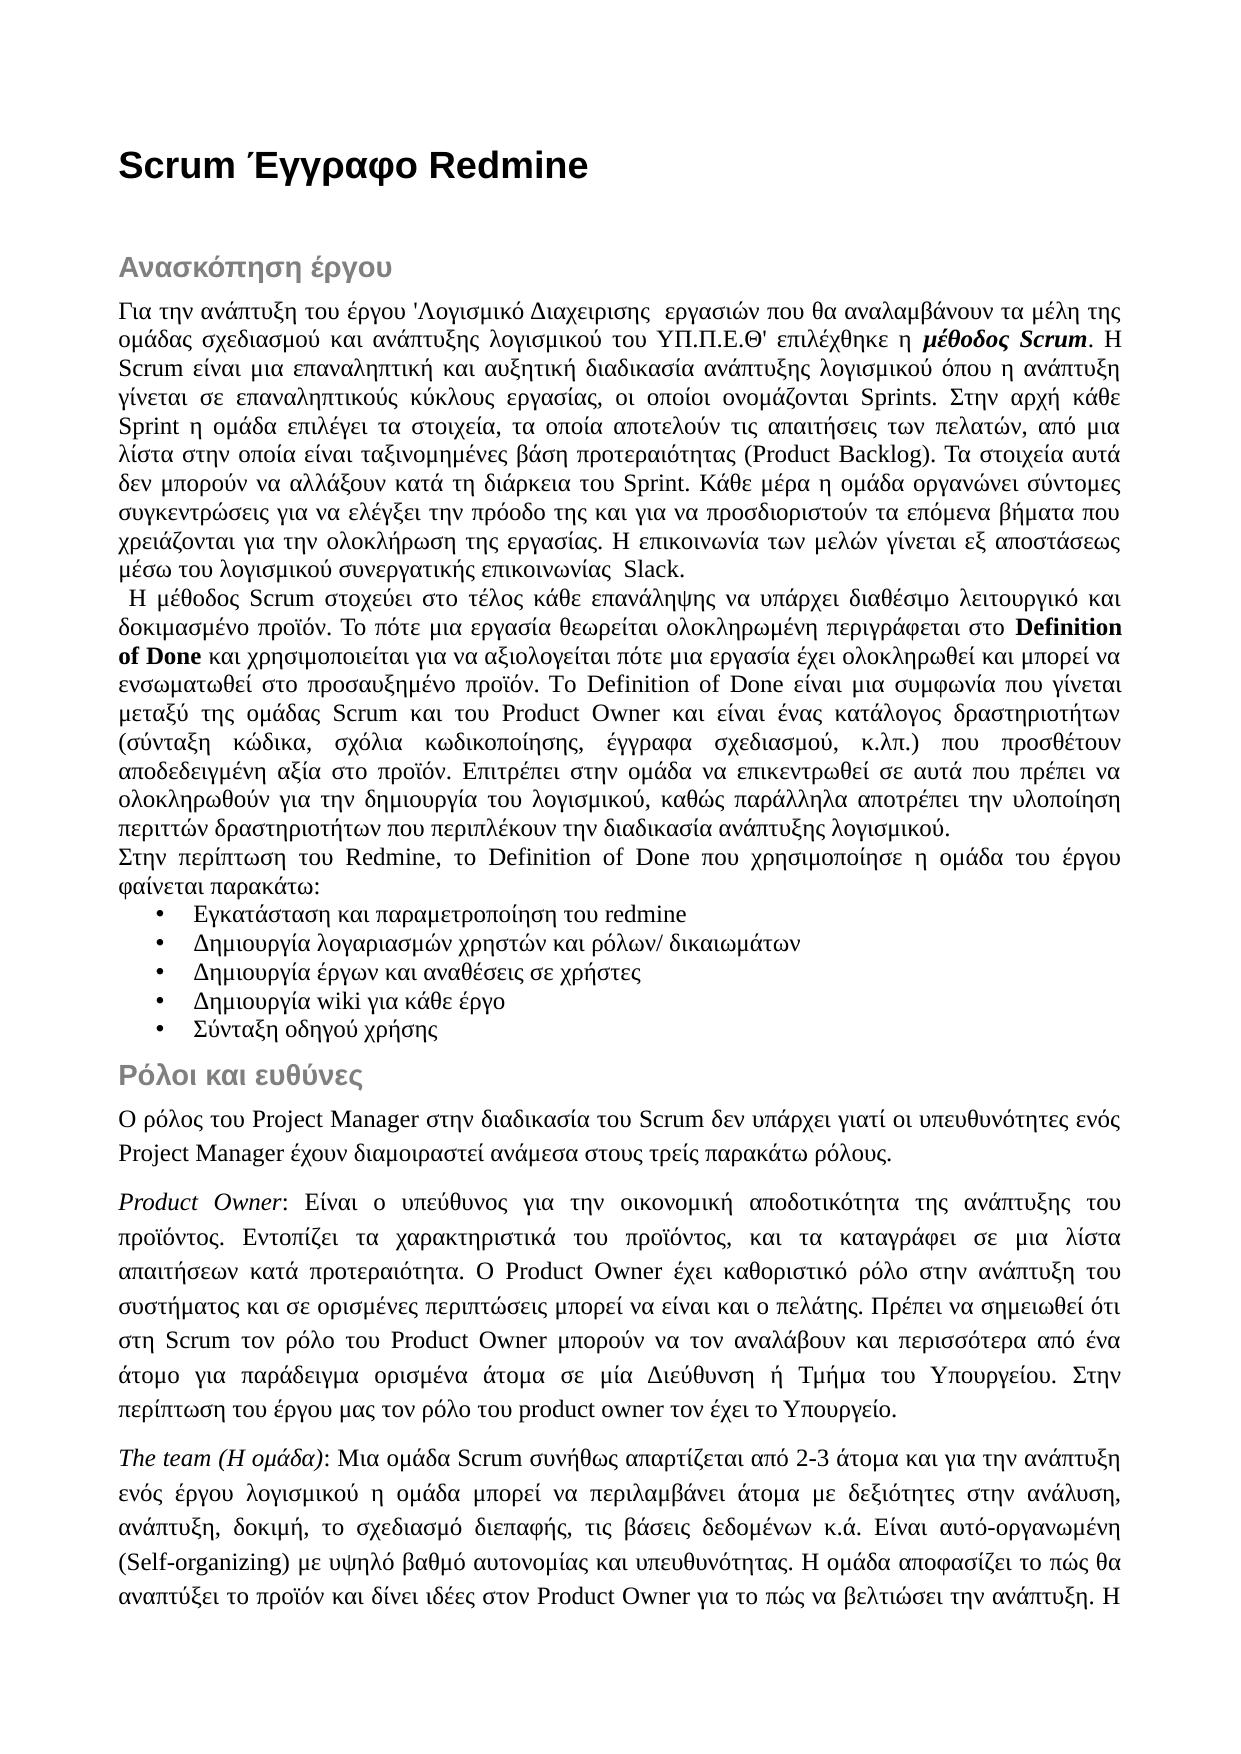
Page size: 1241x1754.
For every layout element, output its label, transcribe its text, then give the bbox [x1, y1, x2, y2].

subtitle Ρόλοι και ευθύνες [118, 1058, 1122, 1091]
text The team (Η ομάδα): Μια ομάδα Scrum συνήθως απαρτίζεται από 2-3 άτομα και για την ανάπτυξη ενός έργου λογισμικού η ομάδα μπορεί να περιλαμβάνει άτομα με δεξιότητες στην ανάλυση, ανάπτυξη, δοκιμή, το σχεδιασμό διεπαφής, τις βάσεις δεδομένων κ.ά. Είναι αυτό-οργανωμένη (Self-organizing) με υψηλό βαθμό αυτονομίας και υπευθυνότητας. Η ομάδα αποφασίζει το πώς θα αναπτύξει το προϊόν και δίνει ιδέες στον Product Owner για το πώς να βελτιώσει την ανάπτυξη. Η [118, 1443, 1122, 1610]
list Δημιουργία έργων και αναθέσεις σε χρήστες [156, 957, 1122, 986]
text Στην περίπτωση του Redmine, το Definition of Done που χρησιμοποίησε η ομάδα του έργου φαίνεται παρακάτω: [118, 842, 1122, 899]
list Σύνταξη οδηγού χρήσης [156, 1014, 1122, 1043]
text Η μέθοδος Scrum στοχεύει στο τέλος κάθε επανάληψης να υπάρχει διαθέσιμο λειτουργικό και δοκιμασμένο προϊόν. Το πότε μια εργασία θεωρείται ολοκληρωμένη περιγράφεται στο Definition of Done και χρησιμοποιείται για να αξιολογείται πότε μια εργασία έχει ολοκληρωθεί και μπορεί να ενσωματωθεί στο προσαυξημένο προϊόν. Τo Definition of Done είναι μια συμφωνία που γίνεται μεταξύ της ομάδας Scrum και του Product Owner και είναι ένας κατάλογος δραστηριοτήτων (σύνταξη κώδικα, σχόλια κωδικοποίησης, έγγραφα σχεδιασμού, κ.λπ.) που προσθέτουν αποδεδειγμένη αξία στο προϊόν. Επιτρέπει στην ομάδα να επικεντρωθεί σε αυτά που πρέπει να ολοκληρωθούν για την δημιουργία του λογισμικού, καθώς παράλληλα αποτρέπει την υλοποίηση περιττών δραστηριοτήτων που περιπλέκουν την διαδικασία ανάπτυξης λογισμικού. [118, 583, 1122, 842]
text Product Owner: Είναι ο υπεύθυνος για την οικονομική αποδοτικότητα της ανάπτυξης του προϊόντος. Εντοπίζει τα χαρακτηριστικά του προϊόντος, και τα καταγράφει σε μια λίστα απαιτήσεων κατά προτεραιότητα. Ο Product Owner έχει καθοριστικό ρόλο στην ανάπτυξη του συστήματος και σε ορισμένες περιπτώσεις μπορεί να είναι και ο πελάτης. Πρέπει να σημειωθεί ότι στη Scrum τον ρόλο του Product Owner μπορούν να τον αναλάβουν και περισσότερα από ένα άτομο για παράδειγμα ορισμένα άτομα σε μία Διεύθυνση ή Τμήμα του Υπουργείου. Στην περίπτωση του έργου μας τον ρόλο του product owner τον έχει το Υπουργείο. [118, 1187, 1122, 1423]
list Εγκατάσταση και παραμετροποίηση του redmine [156, 899, 1122, 928]
list Δημιουργία λογαριασμών χρηστών και ρόλων/ δικαιωμάτων [156, 928, 1122, 957]
text Για την ανάπτυξη του έργου 'Λογισμικό Διαχειρισης εργασιών που θα αναλαμβάνουν τα μέλη της ομάδας σχεδιασμού και ανάπτυξης λογισμικού του ΥΠ.Π.Ε.Θ' επιλέχθηκε η μέθοδος Scrum. H Scrum είναι μια επαναληπτική και αυξητική διαδικασία ανάπτυξης λογισμικού όπου η ανάπτυξη γίνεται σε επαναληπτικούς κύκλους εργασίας, οι οποίοι ονομάζονται Sprints. Στην αρχή κάθε Sprint η ομάδα επιλέγει τα στοιχεία, τα οποία αποτελούν τις απαιτήσεις των πελατών, από μια λίστα στην οποία είναι ταξινομημένες βάση προτεραιότητας (Product Backlog). Τα στοιχεία αυτά δεν μπορούν να αλλάξουν κατά τη διάρκεια του Sprint. Κάθε μέρα η ομάδα οργανώνει σύντομες συγκεντρώσεις για να ελέγξει την πρόοδο της και για να προσδιοριστούν τα επόμενα βήματα που χρειάζονται για την ολοκλήρωση της εργασίας. Η επικοινωνία των μελών γίνεται εξ αποστάσεως μέσω του λογισμικού συνεργατικής επικοινωνίας Slack. [118, 296, 1122, 583]
subtitle Ανασκόπηση έργου [118, 250, 1122, 283]
list Δημιουργία wiki για κάθε έργο [156, 986, 1122, 1014]
subtitle Scrum Έγγραφο Redmine [118, 143, 1122, 187]
text Ο ρόλος του Project Manager στην διαδικασία του Scrum δεν υπάρχει γιατί οι υπευθυνότητες ενός Project Manager έχουν διαμοιραστεί ανάμεσα στους τρείς παρακάτω ρόλους. [118, 1104, 1122, 1167]
